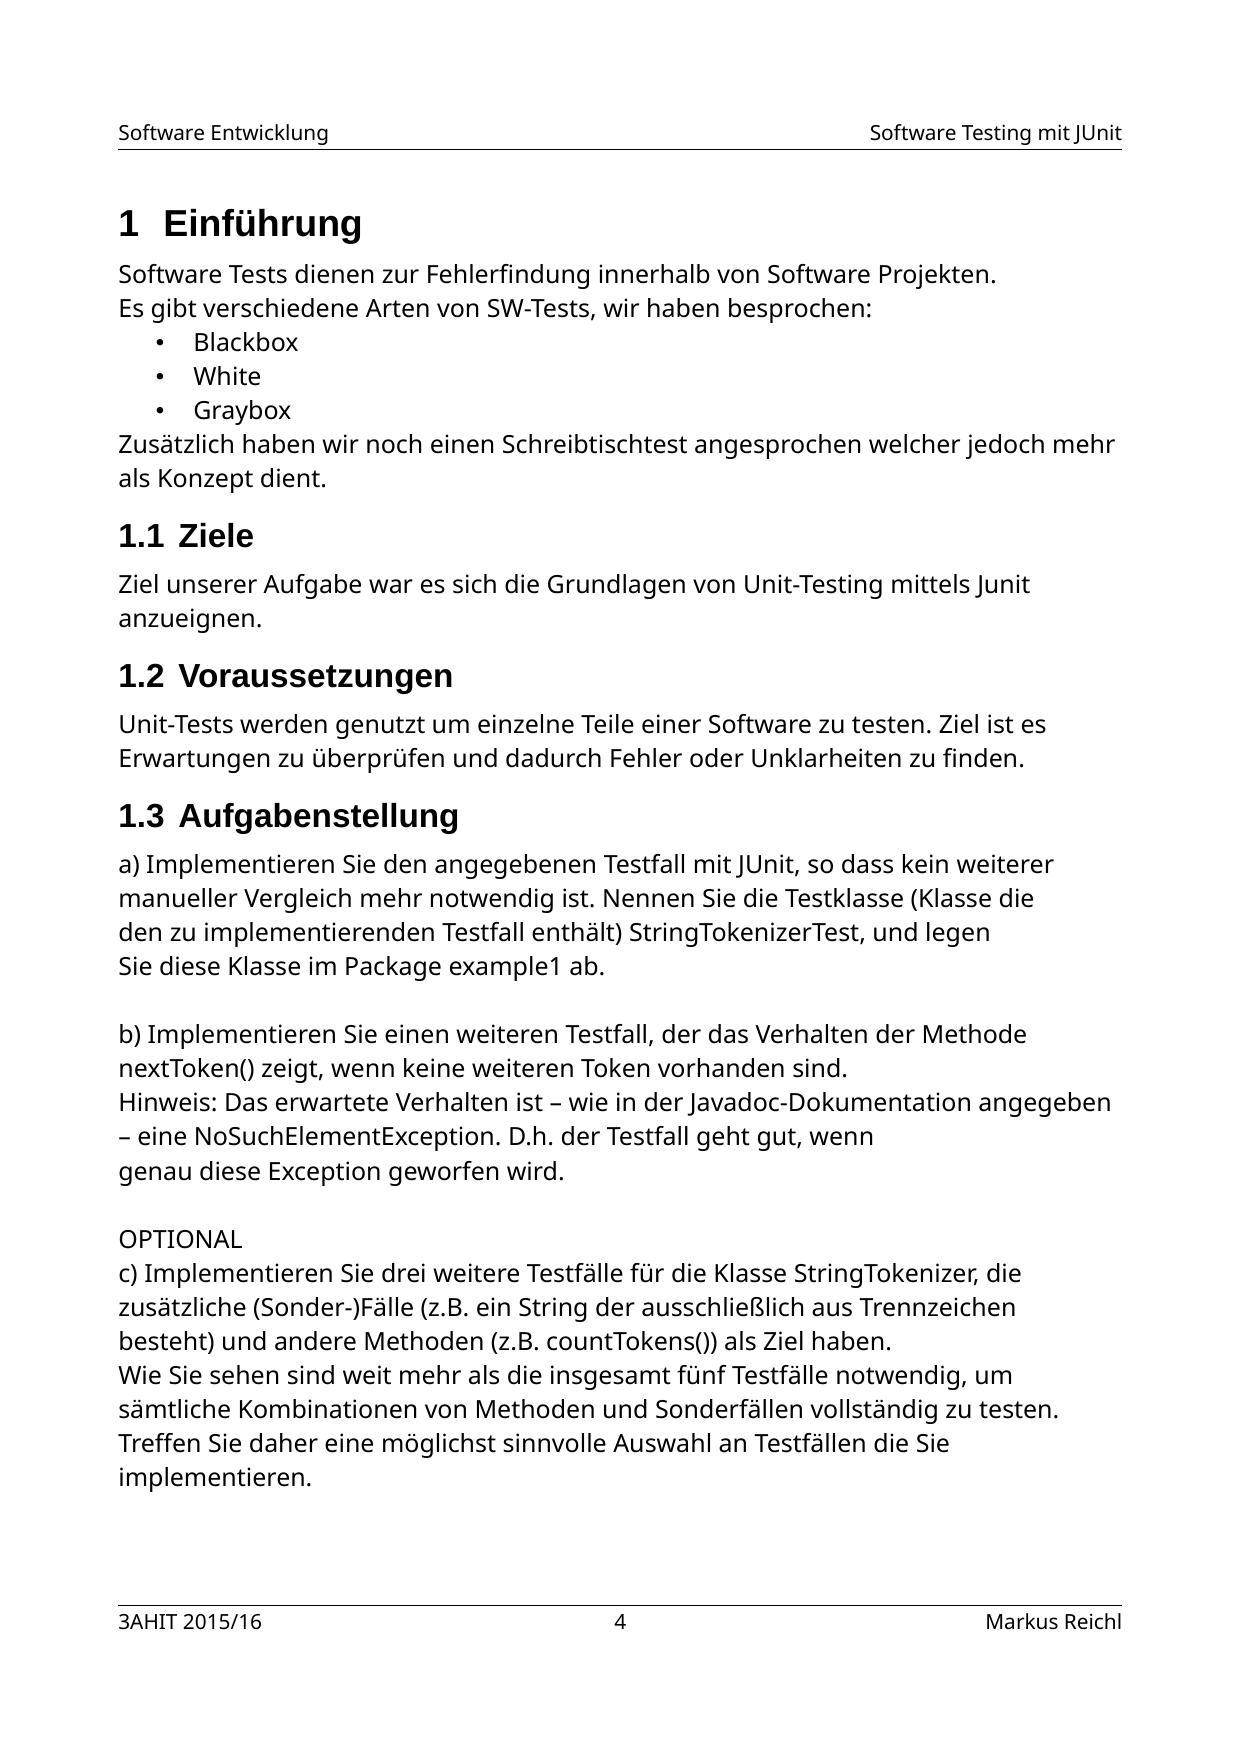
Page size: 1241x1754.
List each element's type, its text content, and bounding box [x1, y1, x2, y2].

text Unit-Tests werden genutzt um einzelne Teile einer Software zu testen. Ziel ist es Erwartungen zu überprüfen und dadurch Fehler oder Unklarheiten zu finden. [118, 707, 1122, 775]
subtitle Einführung [118, 201, 1122, 244]
text Zusätzlich haben wir noch einen Schreibtischtest angesprochen welcher jedoch mehr als Konzept dient. [118, 427, 1122, 495]
list Graybox [156, 393, 1122, 427]
subtitle Ziele [118, 516, 1122, 554]
text a) Implementieren Sie den angegebenen Testfall mit JUnit, so dass kein weiterer manueller Vergleich mehr notwendig ist. Nennen Sie die Testklasse (Klasse die den zu implementierenden Testfall enthält) StringTokenizerTest, und legen Sie diese Klasse im Package example1 ab. b) Implementieren Sie einen weiteren Testfall, der das Verhalten der Methode nextToken() zeigt, wenn keine weiteren Token vorhanden sind. Hinweis: Das erwartete Verhalten ist – wie in der Javadoc-Dokumentation angegeben – eine NoSuchElementException. D.h. der Testfall geht gut, wenn genau diese Exception geworfen wird. OPTIONAL c) Implementieren Sie drei weitere Testfälle für die Klasse StringTokenizer, die zusätzliche (Sonder-)Fälle (z.B. ein String der ausschließlich aus Trennzeichen besteht) und andere Methoden (z.B. countTokens()) als Ziel haben. Wie Sie sehen sind weit mehr als die insgesamt fünf Testfälle notwendig, um sämtliche Kombinationen von Methoden und Sonderfällen vollständig zu testen. Treffen Sie daher eine möglichst sinnvolle Auswahl an Testfällen die Sie implementieren. [118, 847, 1122, 1528]
list Blackbox [156, 325, 1122, 359]
subtitle Voraussetzungen [118, 656, 1122, 694]
subtitle Aufgabenstellung [118, 796, 1122, 834]
text Ziel unserer Aufgabe war es sich die Grundlagen von Unit-Testing mittels Junit anzueignen. [118, 567, 1122, 635]
text Es gibt verschiedene Arten von SW-Tests, wir haben besprochen: [118, 291, 1122, 325]
text Software Tests dienen zur Fehlerfindung innerhalb von Software Projekten. [118, 257, 1122, 291]
list White [156, 359, 1122, 393]
